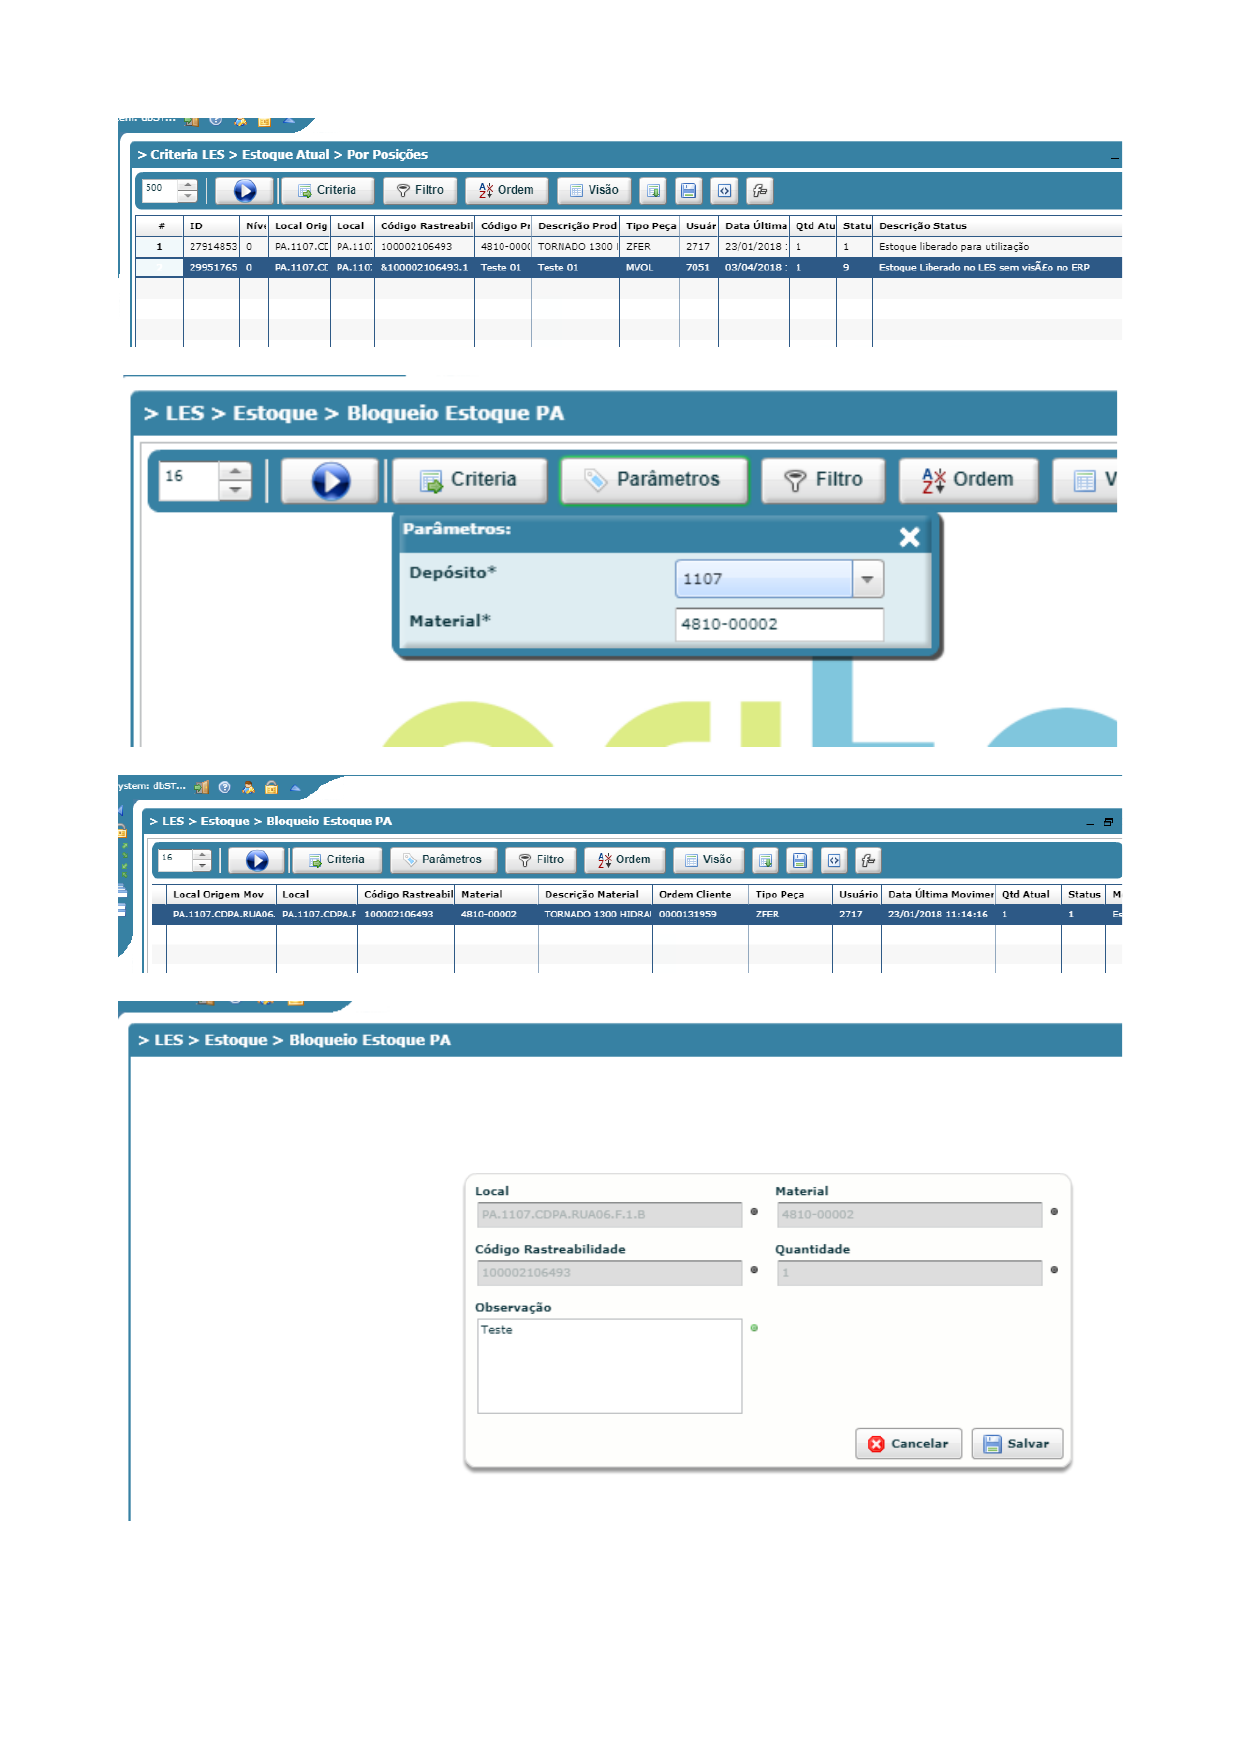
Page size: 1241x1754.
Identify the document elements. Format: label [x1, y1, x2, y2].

picture [118, 1001, 1123, 1521]
picture [118, 118, 1123, 347]
picture [118, 775, 1123, 973]
picture [123, 375, 1118, 747]
